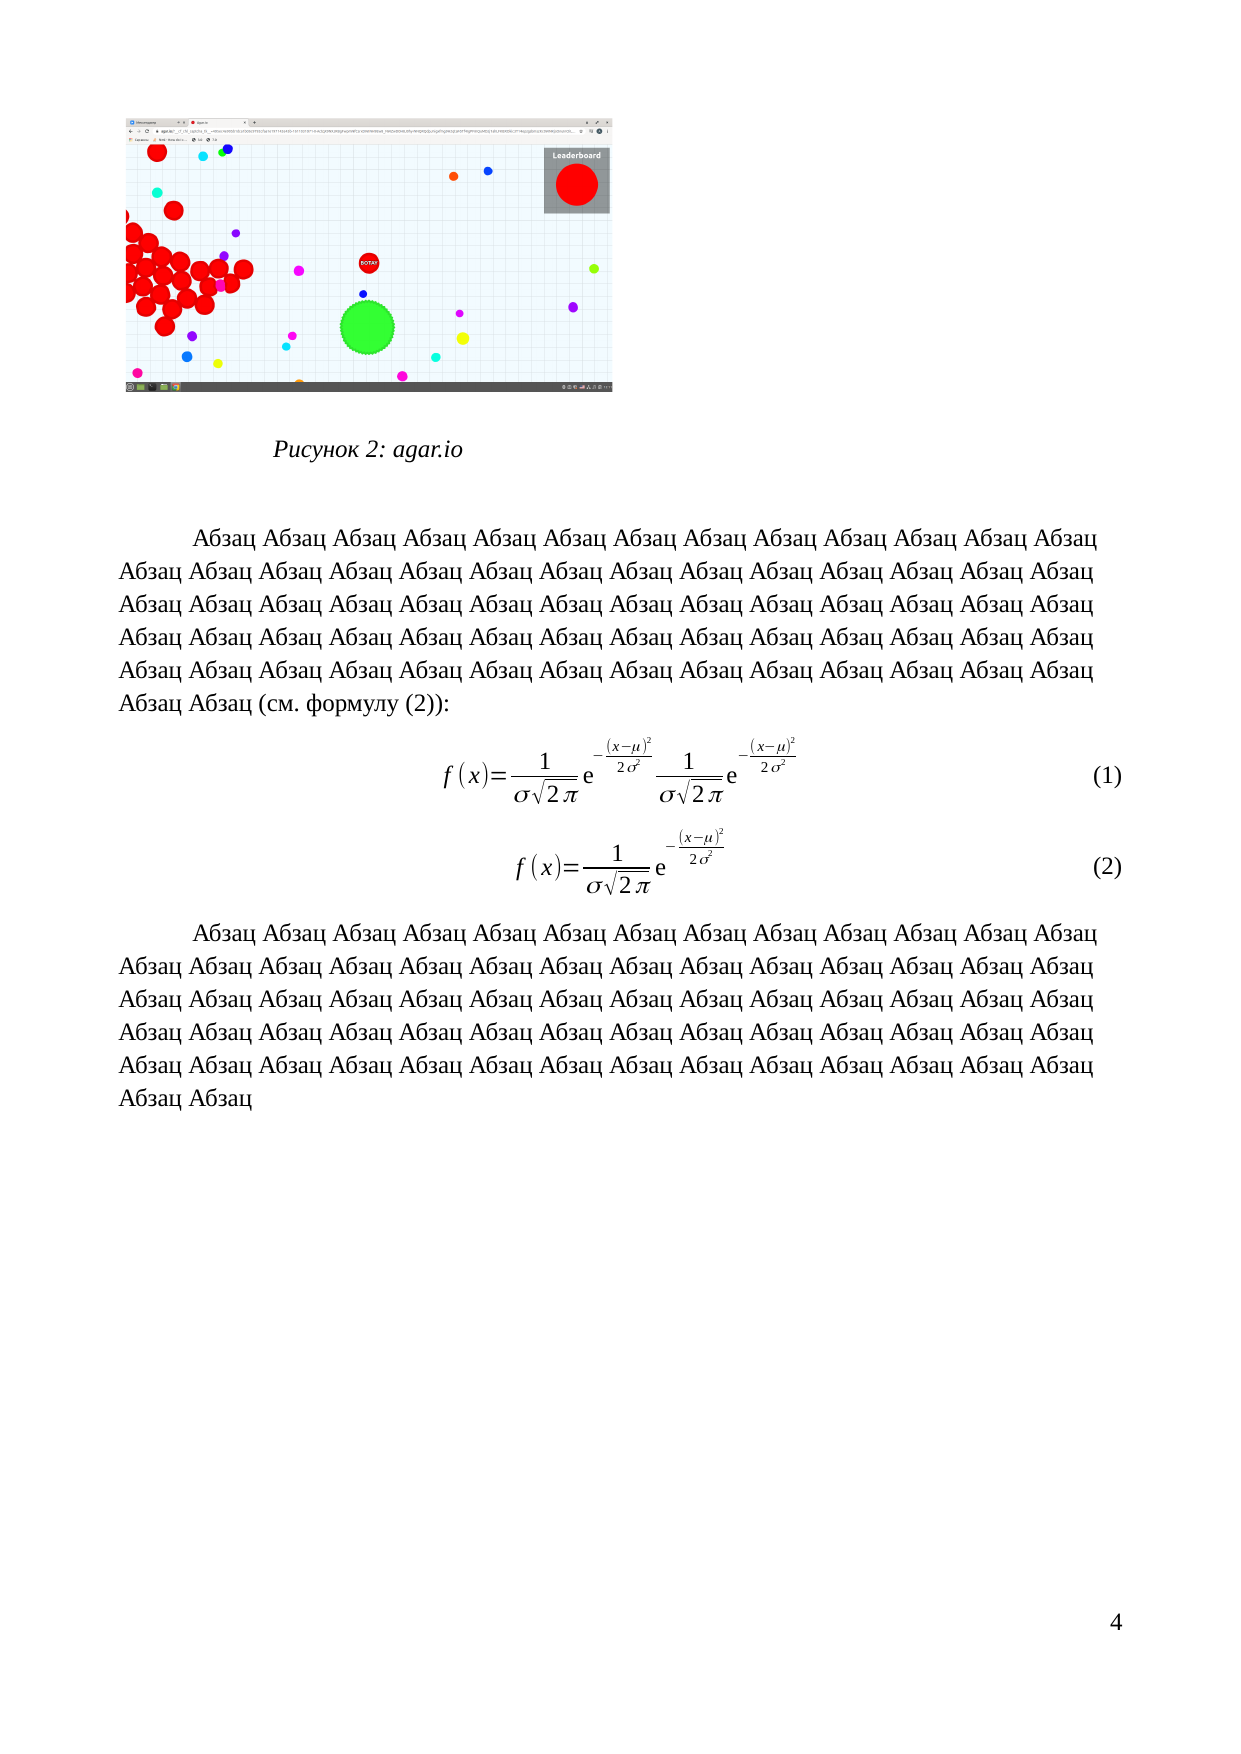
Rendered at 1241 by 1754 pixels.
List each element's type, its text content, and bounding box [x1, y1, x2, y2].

text (1) [118, 736, 1122, 808]
table_header Рисунок 2: agar.io [118, 118, 620, 475]
text Абзац Абзац Абзац Абзац Абзац Абзац Абзац Абзац Абзац Абзац Абзац Абзац Абзац Абзац Абзац Абзац Абзац Абзац Абзац Абзац Абзац Абзац Абзац Абзац Абзац Абзац Абзац Абзац Абзац Абзац Абзац Абзац Абзац Абзац Абзац Абзац Абзац Абзац Абзац Абзац Абзац Абзац Абзац Абзац Абзац Абзац Абзац Абзац Абзац Абзац Абзац Абзац Абзац Абзац Абзац Абзац Абзац Абзац Абзац Абзац Абзац Абзац Абзац Абзац Абзац Абзац Абзац Абзац Абзац Абзац Абзац (см. формулу (2)): [118, 523, 1122, 717]
table_header [620, 118, 1122, 475]
text Абзац Абзац Абзац Абзац Абзац Абзац Абзац Абзац Абзац Абзац Абзац Абзац Абзац Абзац Абзац Абзац Абзац Абзац Абзац Абзац Абзац Абзац Абзац Абзац Абзац Абзац Абзац Абзац Абзац Абзац Абзац Абзац Абзац Абзац Абзац Абзац Абзац Абзац Абзац Абзац Абзац Абзац Абзац Абзац Абзац Абзац Абзац Абзац Абзац Абзац Абзац Абзац Абзац Абзац Абзац Абзац Абзац Абзац Абзац Абзац Абзац Абзац Абзац Абзац Абзац Абзац Абзац Абзац Абзац Абзац Абзац [118, 918, 1122, 1112]
text (2) [118, 827, 1122, 899]
picture [125, 118, 613, 392]
